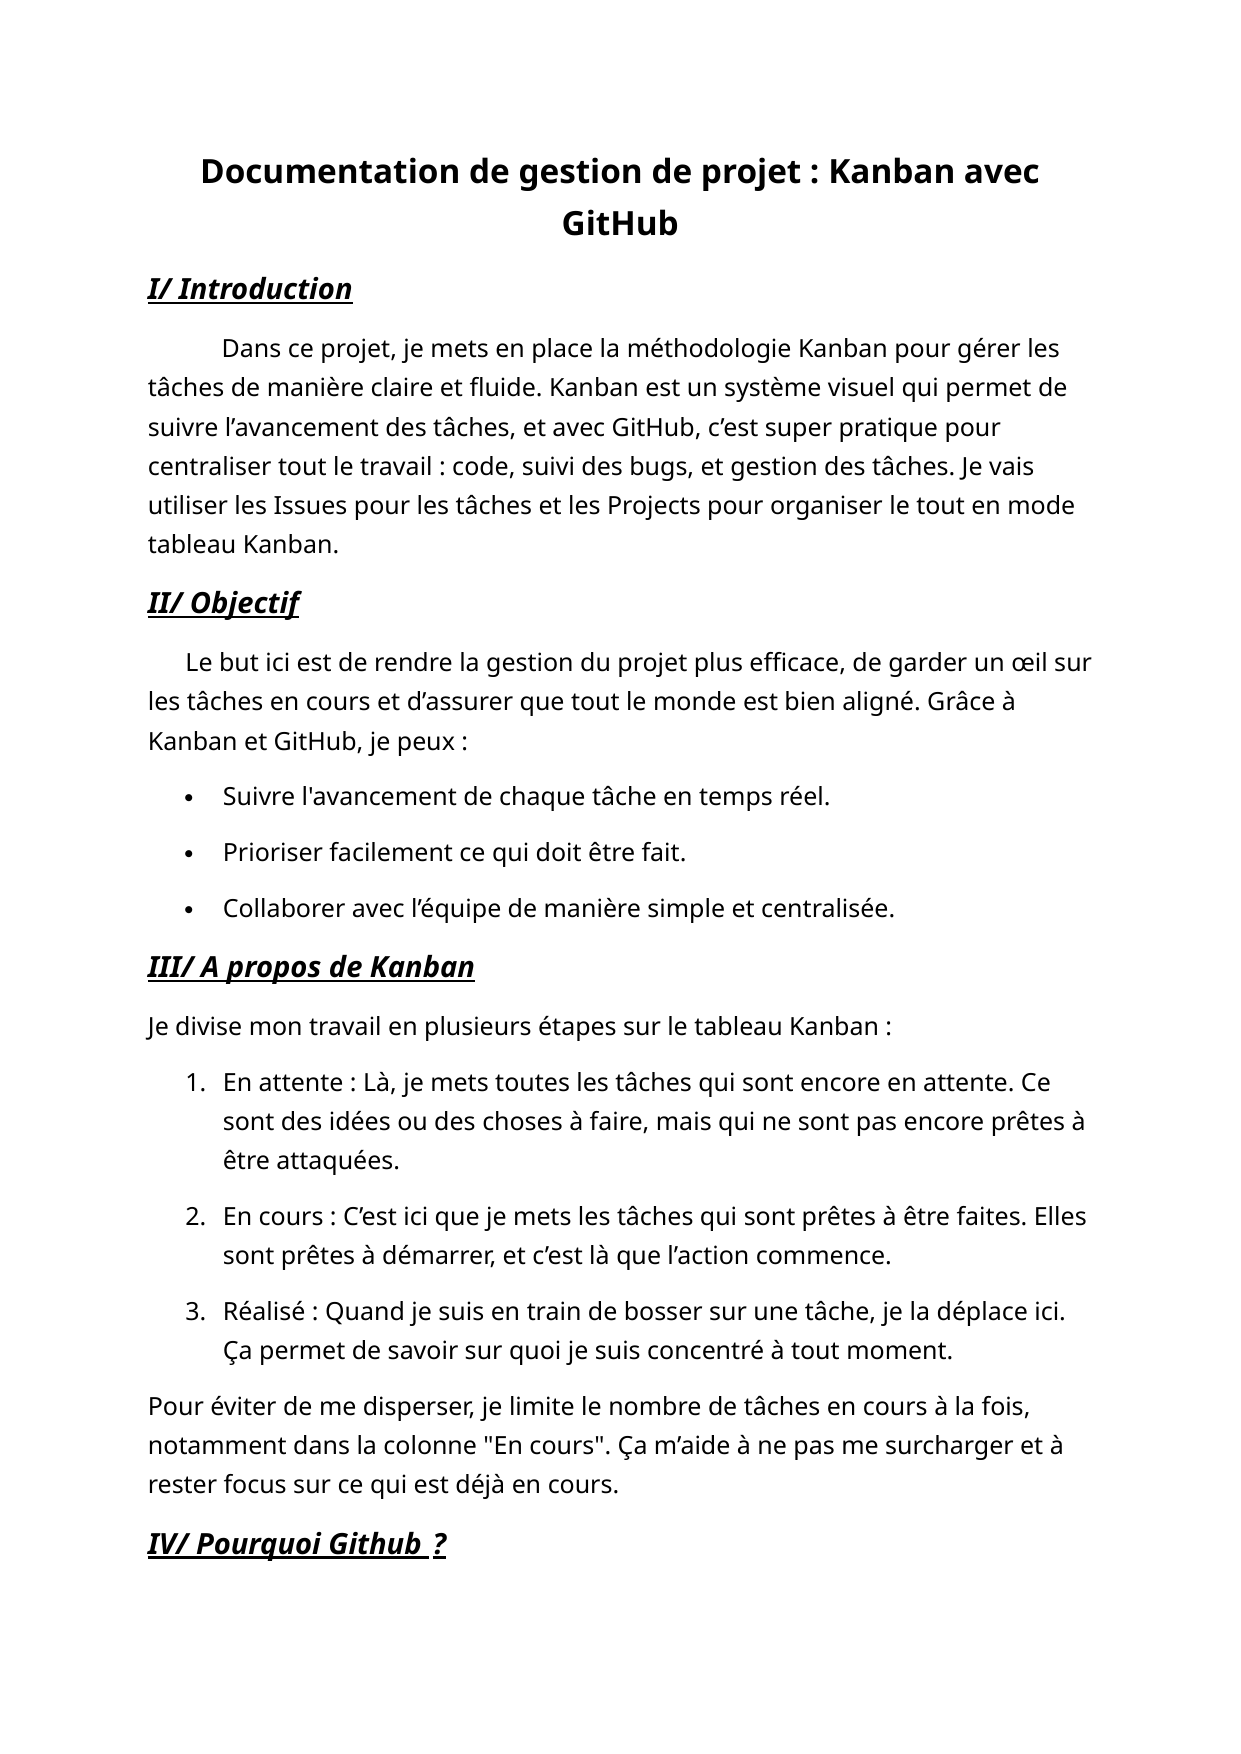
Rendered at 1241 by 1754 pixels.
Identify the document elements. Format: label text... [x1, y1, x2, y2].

text Le but ici est de rendre la gestion du projet plus efficace, de garder un œil sur les tâches en cours et d’assurer que tout le monde est bien aligné. Grâce à Kanban et GitHub, je peux : [148, 645, 1093, 757]
text II/ Objectif [148, 583, 1093, 622]
list Collaborer avec l’équipe de manière simple et centralisée. [185, 891, 1093, 925]
list En attente : Là, je mets toutes les tâches qui sont encore en attente. Ce sont des idées ou des choses à faire, mais qui ne sont pas encore prêtes à être attaquées. [185, 1065, 1093, 1177]
text Pour éviter de me disperser, je limite le nombre de tâches en cours à la fois, notamment dans la colonne "En cours". Ça m’aide à ne pas me surcharger et à rester focus sur ce qui est déjà en cours. [148, 1389, 1093, 1501]
text IV/ Pourquoi Github ? [148, 1523, 1093, 1563]
text Documentation de gestion de projet : Kanban avec GitHub [148, 148, 1093, 245]
list Réalisé : Quand je suis en train de bosser sur une tâche, je la déplace ici. Ça permet de savoir sur quoi je suis concentré à tout moment. [185, 1294, 1093, 1367]
text III/ A propos de Kanban [148, 947, 1093, 986]
list Prioriser facilement ce qui doit être fait. [185, 835, 1093, 869]
list Suivre l'avancement de chaque tâche en temps réel. [185, 779, 1093, 813]
text Je divise mon travail en plusieurs étapes sur le tableau Kanban : [148, 1009, 1093, 1043]
text I/ Introduction [148, 269, 1093, 308]
list En cours : C’est ici que je mets les tâches qui sont prêtes à être faites. Elles sont prêtes à démarrer, et c’est là que l’action commence. [185, 1199, 1093, 1272]
text Dans ce projet, je mets en place la méthodologie Kanban pour gérer les tâches de manière claire et fluide. Kanban est un système visuel qui permet de suivre l’avancement des tâches, et avec GitHub, c’est super pratique pour centraliser tout le travail : code, suivi des bugs, et gestion des tâches. Je vais utiliser les Issues pour les tâches et les Projects pour organiser le tout en mode tableau Kanban. [148, 331, 1093, 561]
